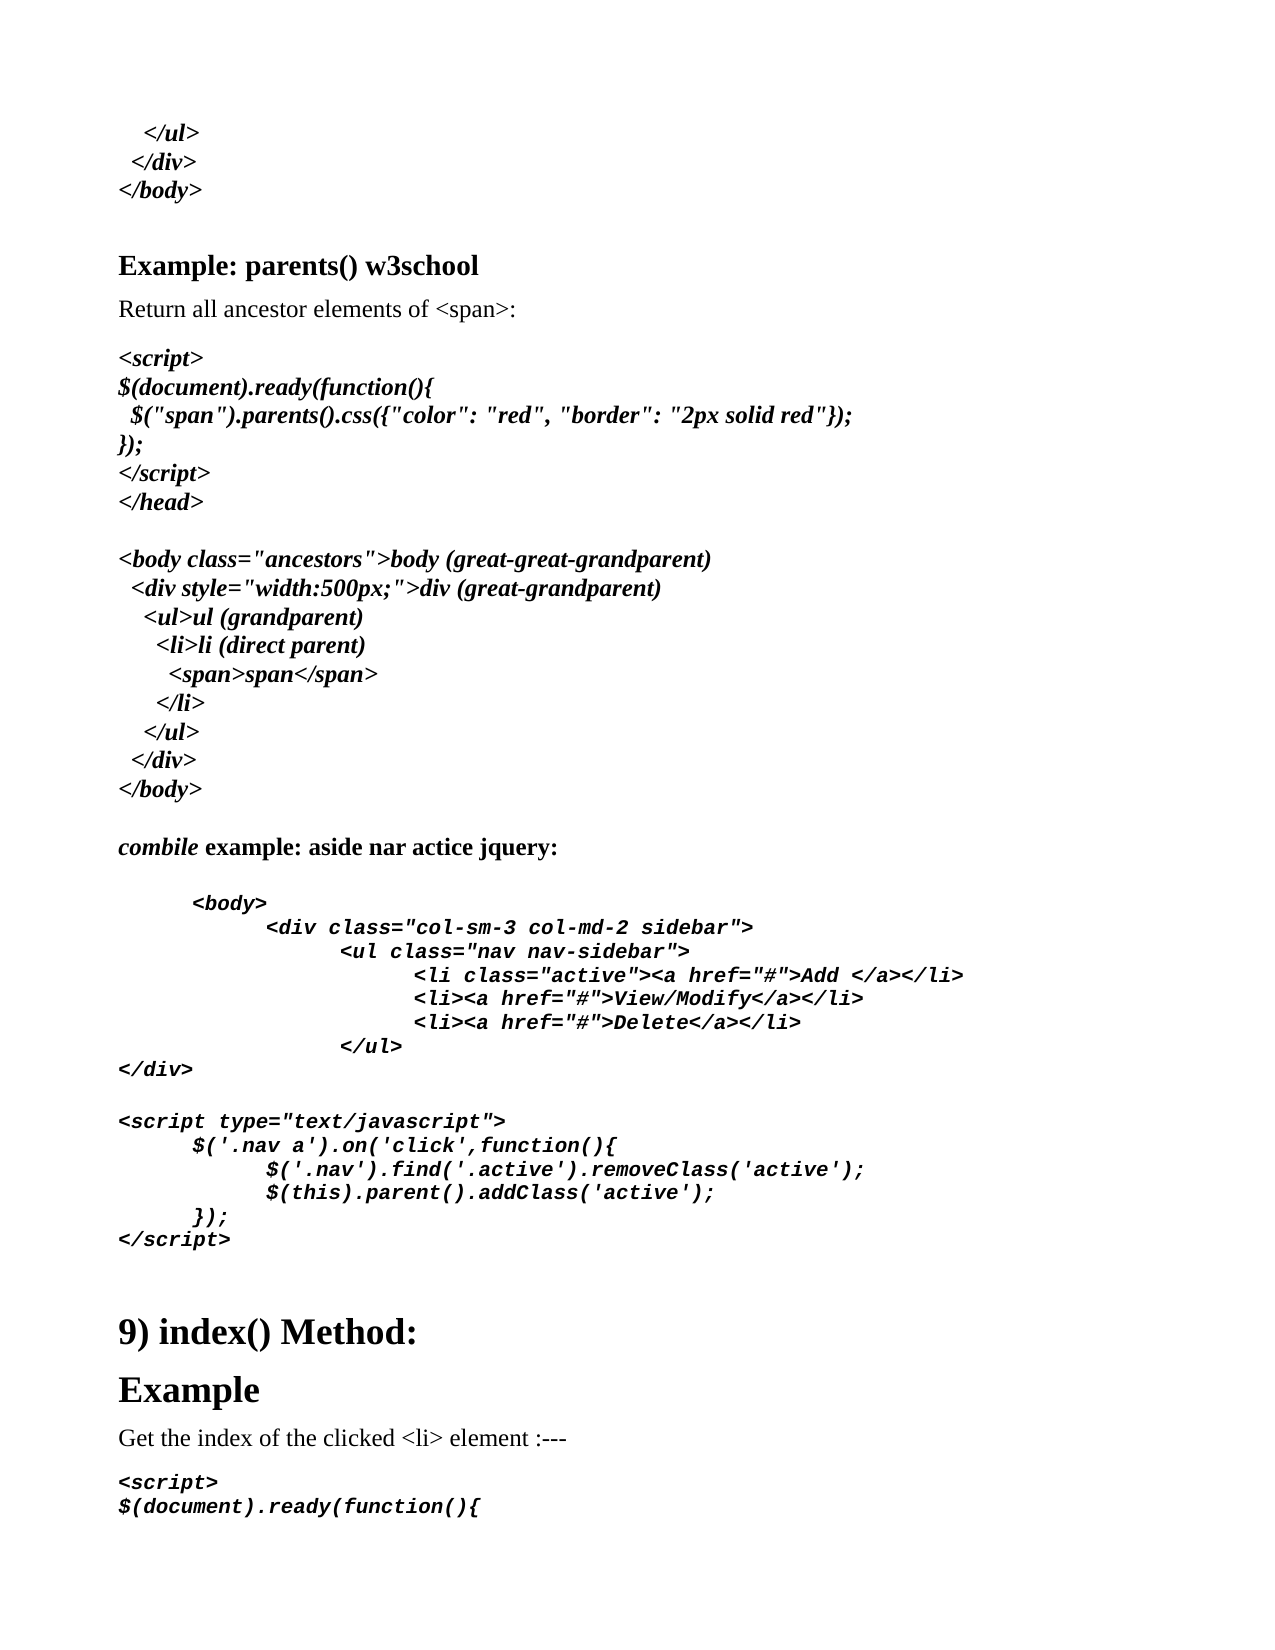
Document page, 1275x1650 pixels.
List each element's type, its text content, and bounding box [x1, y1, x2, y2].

text $('.nav a').on('click',function(){ [118, 1135, 1157, 1158]
text <ul class="nav nav-sidebar"> [118, 941, 1157, 965]
text }); [118, 1206, 1157, 1229]
text </div> [118, 1059, 1157, 1083]
text <span>span</span> [118, 659, 1157, 688]
text <script> [118, 1472, 1157, 1496]
text <ul>ul (grandparent) [118, 602, 1157, 630]
text }); [118, 429, 1157, 458]
text <body class="ancestors">body (great-great-grandparent) [118, 544, 1157, 573]
text </ul> [118, 1036, 1157, 1059]
subtitle Example [118, 1367, 1157, 1411]
text <body> [118, 889, 1157, 917]
text <li>li (direct parent) [118, 630, 1157, 659]
text $(this).parent().addClass('active'); [118, 1182, 1157, 1206]
text $(document).ready(function(){ [118, 1496, 1157, 1519]
text </body> [118, 176, 1157, 204]
text </div> [118, 745, 1157, 774]
text </ul> [118, 118, 1157, 147]
text <li><a href="#">Delete</a></li> [118, 1012, 1157, 1036]
text $(document).ready(function(){ [118, 372, 1157, 400]
text </head> [118, 487, 1157, 515]
text <div style="width:500px;">div (great-grandparent) [118, 573, 1157, 602]
text </script> [118, 458, 1157, 487]
text <script type="text/javascript"> [118, 1111, 1157, 1135]
subtitle Example: parents() w3school [118, 248, 1157, 281]
text 9) index() Method: [118, 1310, 1157, 1353]
text Get the index of the clicked <li> element :--- [118, 1423, 1157, 1452]
text </ul> [118, 717, 1157, 745]
text $('.nav').find('.active').removeClass('active'); [118, 1158, 1157, 1182]
text <li><a href="#">View/Modify</a></li> [118, 988, 1157, 1012]
text $("span").parents().css({"color": "red", "border": "2px solid red"}); [118, 400, 1157, 429]
text <li class="active"><a href="#">Add </a></li> [118, 965, 1157, 988]
text </li> [118, 688, 1157, 717]
text Return all ancestor elements of <span>: [118, 294, 1157, 322]
text combile example: aside nar actice jquery: [118, 832, 1157, 860]
text </body> [118, 774, 1157, 803]
text </div> [118, 147, 1157, 176]
text </script> [118, 1229, 1157, 1253]
text <script> [118, 343, 1157, 372]
text <div class="col-sm-3 col-md-2 sidebar"> [118, 917, 1157, 941]
